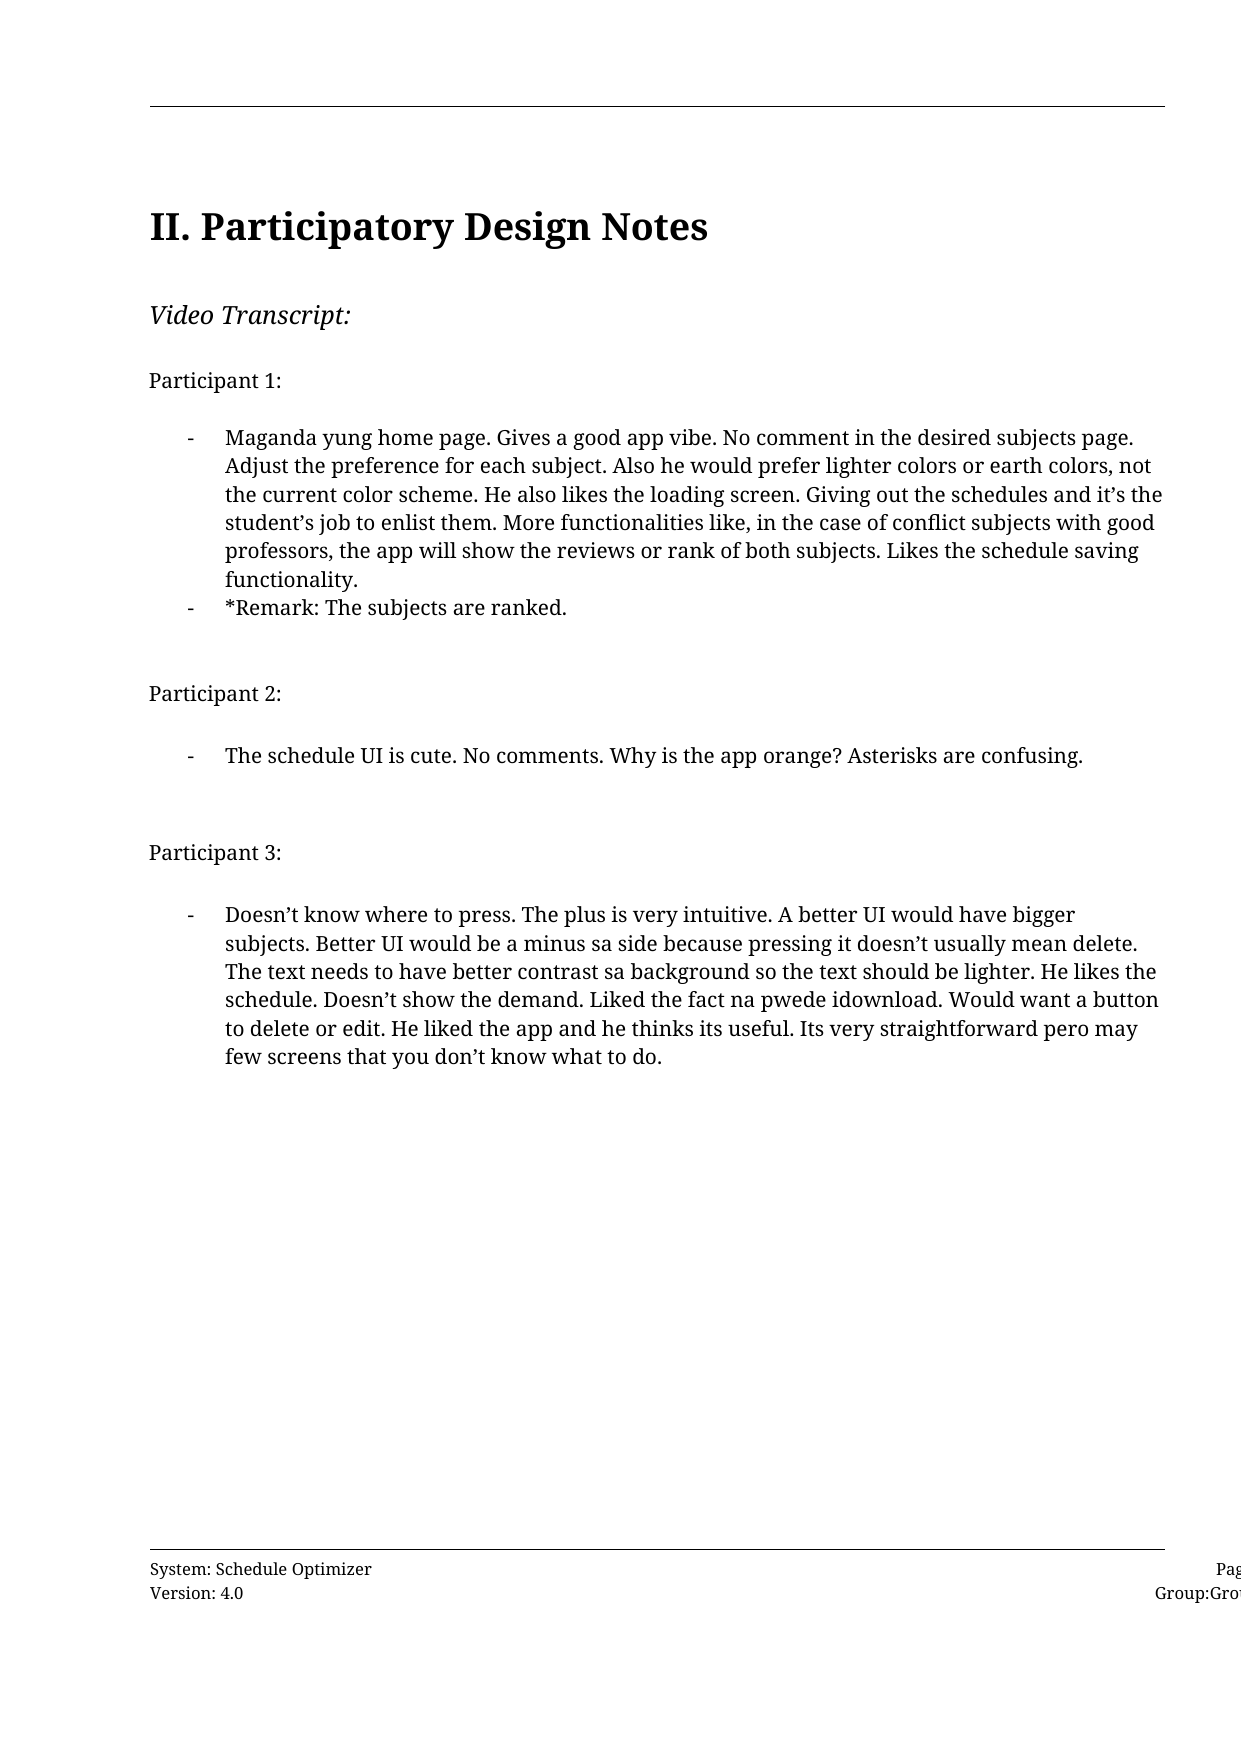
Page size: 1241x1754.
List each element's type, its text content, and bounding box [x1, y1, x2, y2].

text Participant 2: [148, 679, 1165, 707]
list Doesn’t know where to press. The plus is very intuitive. A better UI would have bigger subjects. Better UI would be a minus sa side because pressing it doesn’t usually mean delete. The text needs to have better contrast sa background so the text should be lighter. He likes the schedule. Doesn’t show the demand. Liked the fact na pwede idownload. Would want a button to delete or edit. He liked the app and he thinks its useful. Its very straightforward pero may few screens that you don’t know what to do. [187, 900, 1165, 1071]
text Video Transcript: [148, 298, 1165, 332]
subtitle II. Participatory Design Notes [150, 200, 1165, 251]
text Participant 3: [148, 838, 1165, 866]
list The schedule UI is cute. No comments. Why is the app orange? Asterisks are confusing. [187, 741, 1165, 770]
text Participant 1: [148, 366, 1165, 394]
list Maganda yung home page. Gives a good app vibe. No comment in the desired subjects page. Adjust the preference for each subject. Also he would prefer lighter colors or earth colors, not the current color scheme. He also likes the loading screen. Giving out the schedules and it’s the student’s job to enlist them. More functionalities like, in the case of conflict subjects with good professors, the app will show the reviews or rank of both subjects. Likes the schedule saving functionality. [187, 423, 1165, 593]
list *Remark: The subjects are ranked. [187, 593, 1165, 622]
